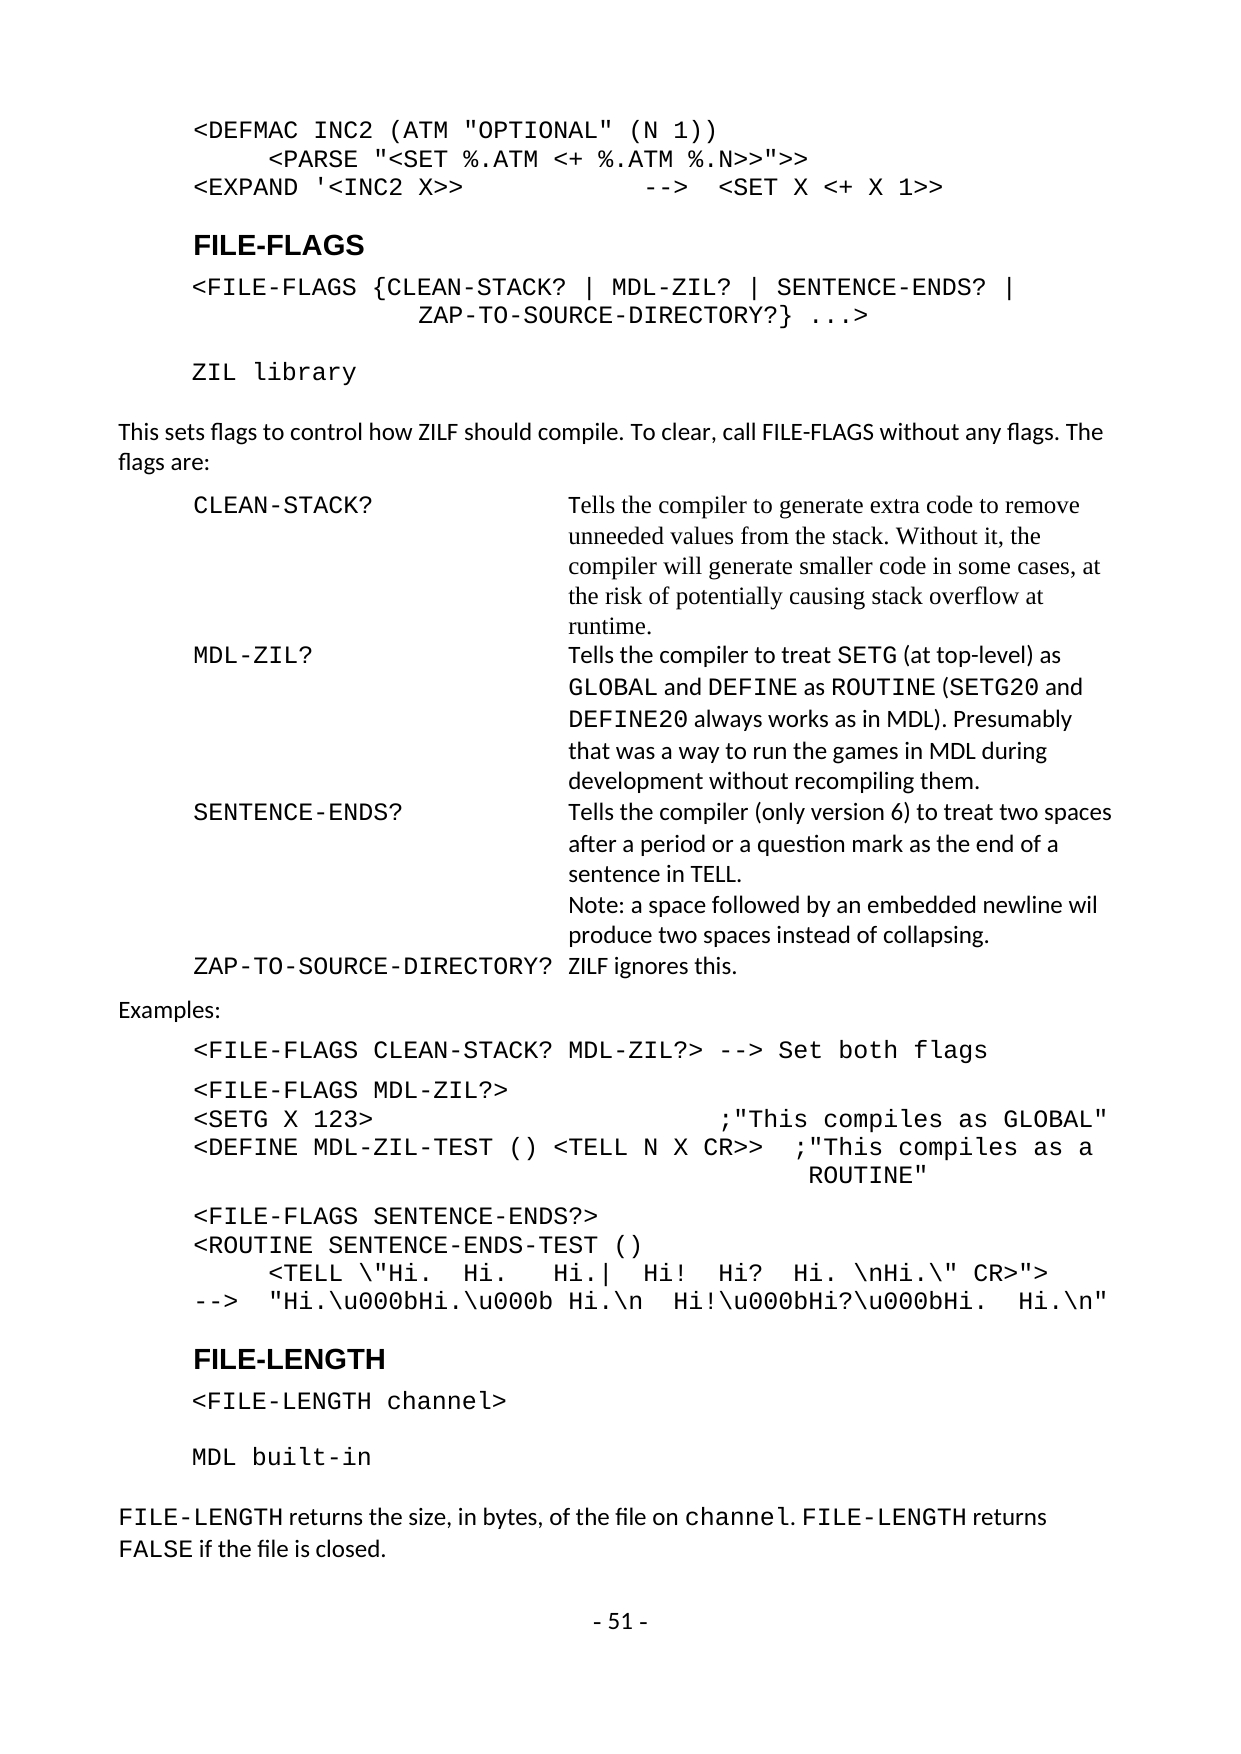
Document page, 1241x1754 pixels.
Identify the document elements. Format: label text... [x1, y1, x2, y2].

text <FILE-FLAGS MDL-ZIL?> <SETG X 123> ;"This compiles as GLOBAL" <DEFINE MDL-ZIL-TEST () <TELL N X CR>> ;"This compiles as a ROUTINE" [118, 1078, 1122, 1191]
text Examples: [118, 994, 1122, 1025]
text <FILE-FLAGS {CLEAN-STACK? | MDL-ZIL? | SENTENCE-ENDS? | ZAP-TO-SOURCE-DIRECTORY?} ...> [192, 274, 1122, 331]
subtitle FILE-LENGTH [118, 1342, 1122, 1376]
text This sets flags to control how ZILF should compile. To clear, call FILE-FLAGS without any flags. The flags are: [118, 416, 1122, 477]
text <FILE-FLAGS SENTENCE-ENDS?> <ROUTINE SENTENCE-ENDS-TEST () <TELL \"Hi. Hi. Hi.| Hi! Hi? Hi. \nHi.\" CR>"> --> "Hi.\u000bHi.\u000b Hi.\n Hi!\u000bHi?\u000bHi. Hi.\n" [118, 1204, 1122, 1317]
text <FILE-FLAGS CLEAN-STACK? MDL-ZIL?> --> Set both flags [118, 1037, 1122, 1066]
text ZIL library [192, 359, 1122, 387]
text FILE-LENGTH returns the size, in bytes, of the file on channel. FILE-LENGTH returns FALSE if the file is closed. [118, 1502, 1122, 1565]
subtitle FILE-FLAGS [118, 228, 1122, 262]
text <FILE-LENGTH channel> [192, 1388, 1122, 1417]
text <DEFMAC INC2 (ATM "OPTIONAL" (N 1)) <PARSE "<SET %.ATM <+ %.ATM %.N>>">> <EXPAND '<INC2 X>> --> <SET X <+ X 1>> [118, 118, 1122, 203]
text CLEAN-STACK? Tells the compiler to generate extra code to remove unneeded values from the stack. Without it, the compiler will generate smaller code in some cases, at the risk of potentially causing stack overflow at runtime. MDL-ZIL? Tells the compiler to treat SETG (at top-level) as GLOBAL and DEFINE as ROUTINE (SETG20 and DEFINE20 always works as in MDL). Presumably that was a way to run the games in MDL during development without recompiling them. SENTENCE-ENDS? Tells the compiler (only version 6) to treat two spaces after a period or a question mark as the end of a sentence in TELL. Note: a space followed by an embedded newline wil produce two spaces instead of collapsing. ZAP-TO-SOURCE-DIRECTORY? ZILF ignores this. [193, 489, 1122, 982]
text MDL built-in [192, 1445, 1122, 1473]
